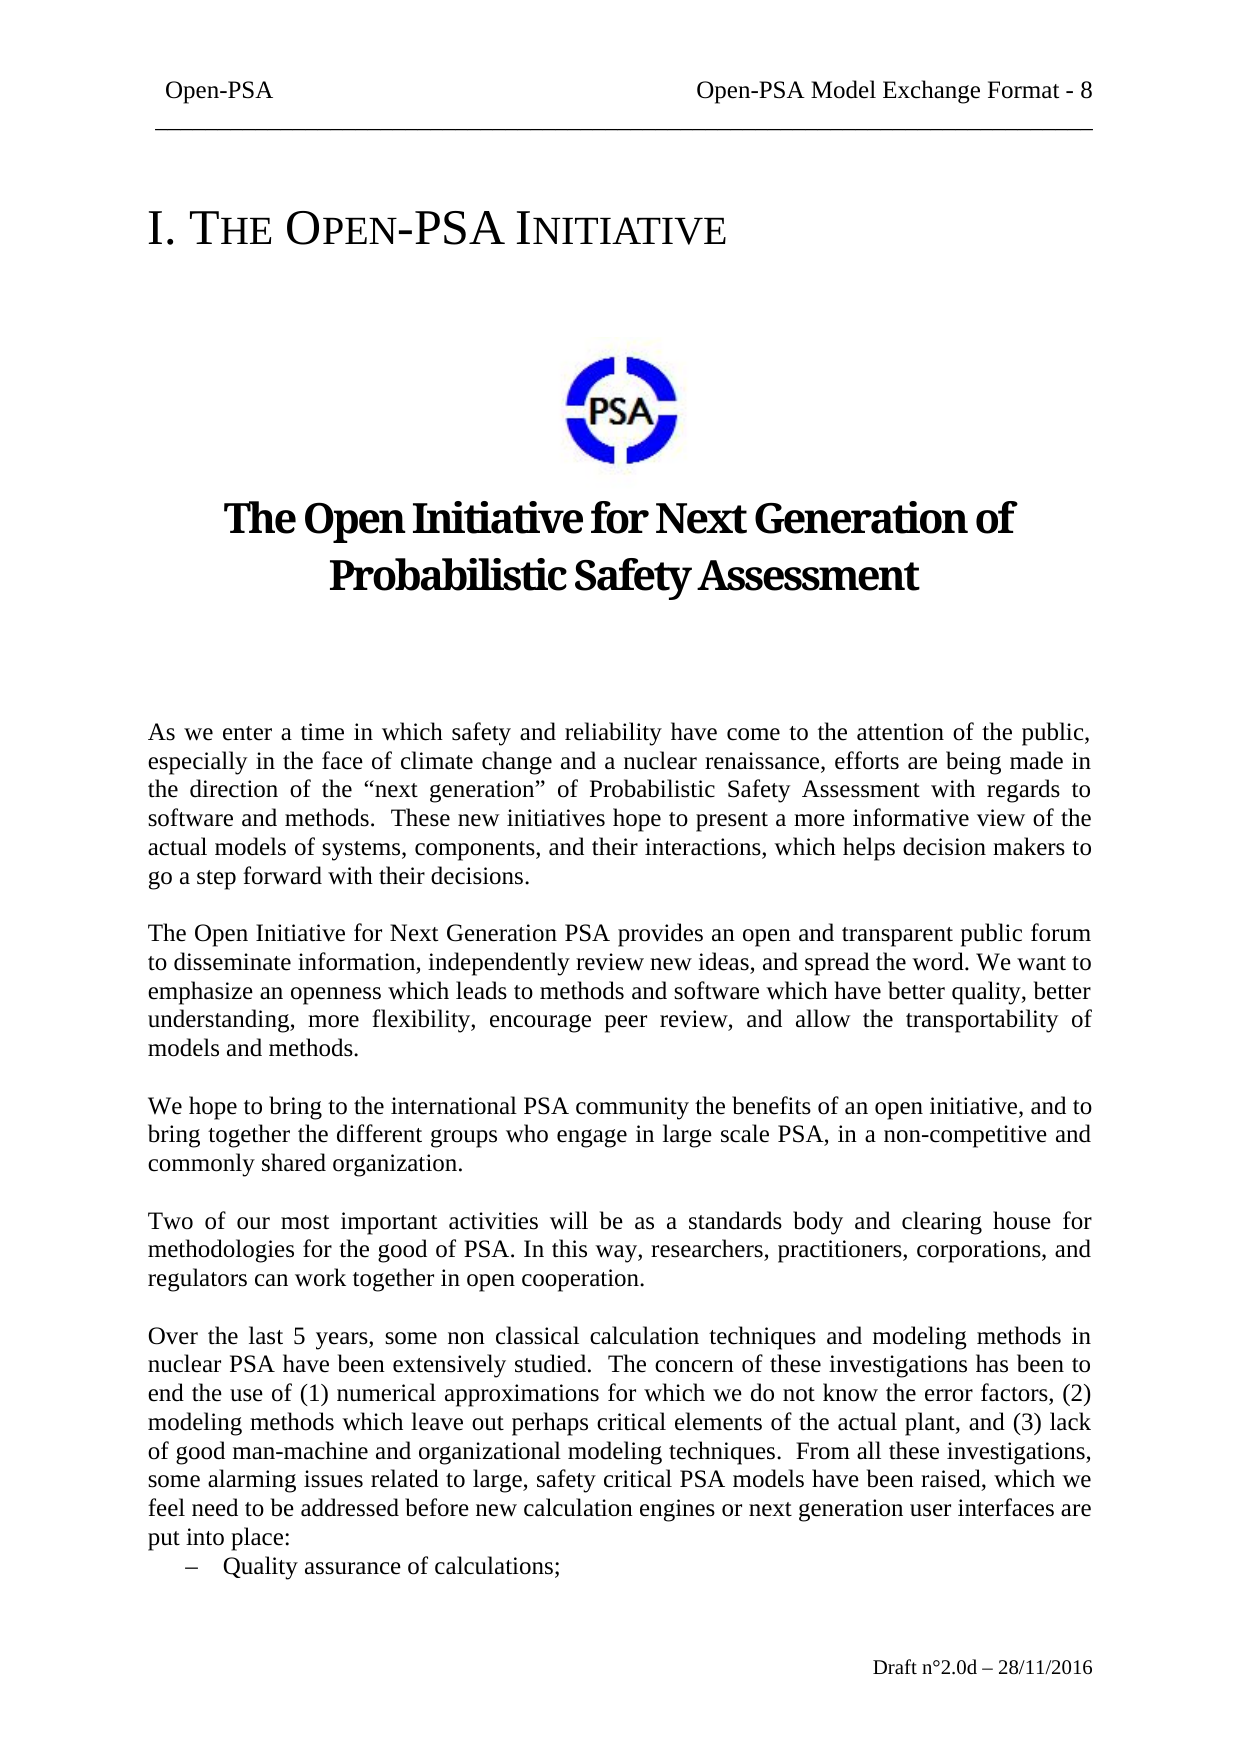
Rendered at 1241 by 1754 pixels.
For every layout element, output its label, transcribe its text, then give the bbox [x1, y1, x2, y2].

text We hope to bring to the international PSA community the benefits of an open initiative, and to bring together the different groups who engage in large scale PSA, in a non-competitive and commonly shared organization. [148, 1091, 1093, 1177]
text Two of our most important activities will be as a standards body and clearing house for methodologies for the good of PSA. In this way, researchers, practitioners, corporations, and regulators can work together in open cooperation. [148, 1206, 1093, 1292]
text Probabilistic Safety Assessment [148, 546, 1093, 603]
text Over the last 5 years, some non classical calculation techniques and modeling methods in nuclear PSA have been extensively studied. The concern of these investigations has been to end the use of (1) numerical approximations for which we do not know the error factors, (2) modeling methods which leave out perhaps critical elements of the actual plant, and (3) lack of good man-machine and organizational modeling techniques. From all these investigations, some alarming issues related to large, safety critical PSA models have been raised, which we feel need to be addressed before new calculation engines or next generation user interfaces are put into place: [148, 1321, 1093, 1551]
picture [536, 337, 704, 489]
text The Open Initiative for Next Generation of [148, 489, 1093, 546]
subtitle The Open-PSA Initiative [148, 198, 1093, 255]
list Quality assurance of calculations; [185, 1551, 1093, 1579]
text As we enter a time in which safety and reliability have come to the attention of the public, especially in the face of climate change and a nuclear renaissance, efforts are being made in the direction of the “next generation” of Probabilistic Safety Assessment with regards to software and methods. These new initiatives hope to present a more informative view of the actual models of systems, components, and their interactions, which helps decision makers to go a step forward with their decisions. [148, 717, 1093, 889]
text The Open Initiative for Next Generation PSA provides an open and transparent public forum to disseminate information, independently review new ideas, and spread the word. We want to emphasize an openness which leads to methods and software which have better quality, better understanding, more flexibility, encourage peer review, and allow the transportability of models and methods. [148, 918, 1093, 1062]
